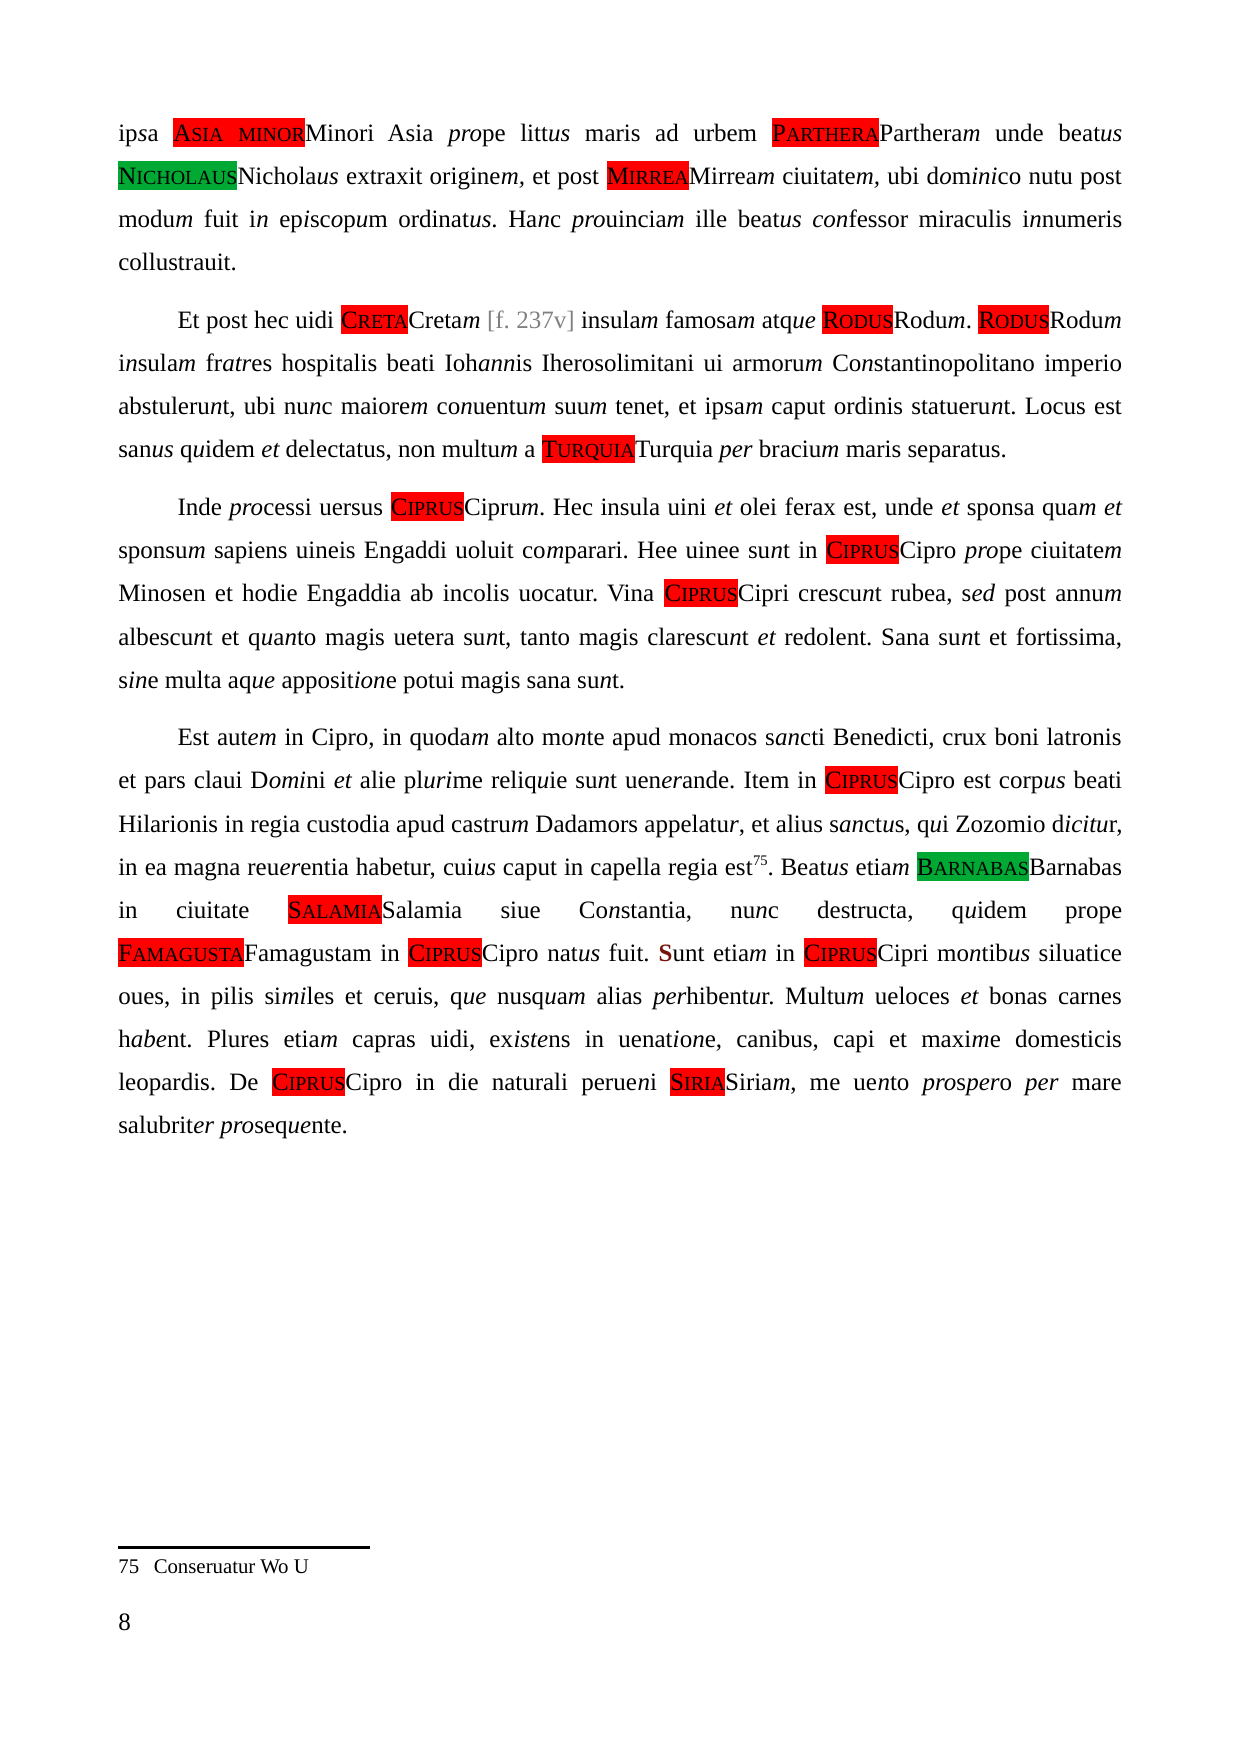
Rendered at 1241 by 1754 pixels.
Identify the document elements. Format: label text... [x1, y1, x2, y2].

text Inde processi uersus CiprusCiprum. Hec insula uini et olei ferax est, unde et sponsa quam et sponsum sapiens uineis Engaddi uoluit comparari. Hee uinee sunt in CiprusCipro prope ciuitatem Minosen et hodie Engaddia ab incolis uocatur. Vina CiprusCipri crescunt rubea, sed post annum albescunt et quanto magis uetera sunt, tanto magis clarescunt et redolent. Sana sunt et fortissima, sine multa aque appositione potui magis sana sunt. [118, 492, 1122, 693]
text Est autem in Cipro, in quodam alto monte apud monacos sancti Benedicti, crux boni latronis et pars claui Domini et alie plurime reliquie sunt uenerande. Item in CiprusCipro est corpus beati Hilarionis in regia custodia apud castrum Dadamors appelatur, et alius sanctus, qui Zozomio dicitur, in ea magna reuerentia habetur, cuius caput in capella regia est. Beatus etiam BarnabasBarnabas in ciuitate SalamiaSalamia siue Constantia, nunc destructa, quidem prope FamagustaFamagustam in CiprusCipro natus fuit. Sunt etiam in CiprusCipri montibus siluatice oues, in pilis similes et ceruis, que nusquam alias perhibentur. Multum ueloces et bonas carnes habent. Plures etiam capras uidi, existens in uenatione, canibus, capi et maxime domesticis leopardis. De CiprusCipro in die naturali perueni SiriaSiriam, me uento prospero per mare salubriter prosequente. [118, 722, 1122, 1139]
text ipsa Asia minorMinori Asia prope littus maris ad urbem PartheraPartheram unde beatus NicholausNicholaus extraxit originem, et post MirreaMirream ciuitatem, ubi dominico nutu post modum fuit in episcopum ordinatus. Hanc prouinciam ille beatus confessor miraculis innumeris collustrauit. [118, 118, 1122, 276]
text Et post hec uidi CretaCretam [f. 237v] insulam famosam atque RodusRodum. RodusRodum insulam fratres hospitalis beati Iohannis Iherosolimitani ui armorum Constantinopolitano imperio abstulerunt, ubi nunc maiorem conuentum suum tenet, et ipsam caput ordinis statuerunt. Locus est sanus quidem et delectatus, non multum a TurquiaTurquia per bracium maris separatus. [118, 305, 1122, 463]
text Conseruatur Wo U [118, 1553, 1122, 1578]
